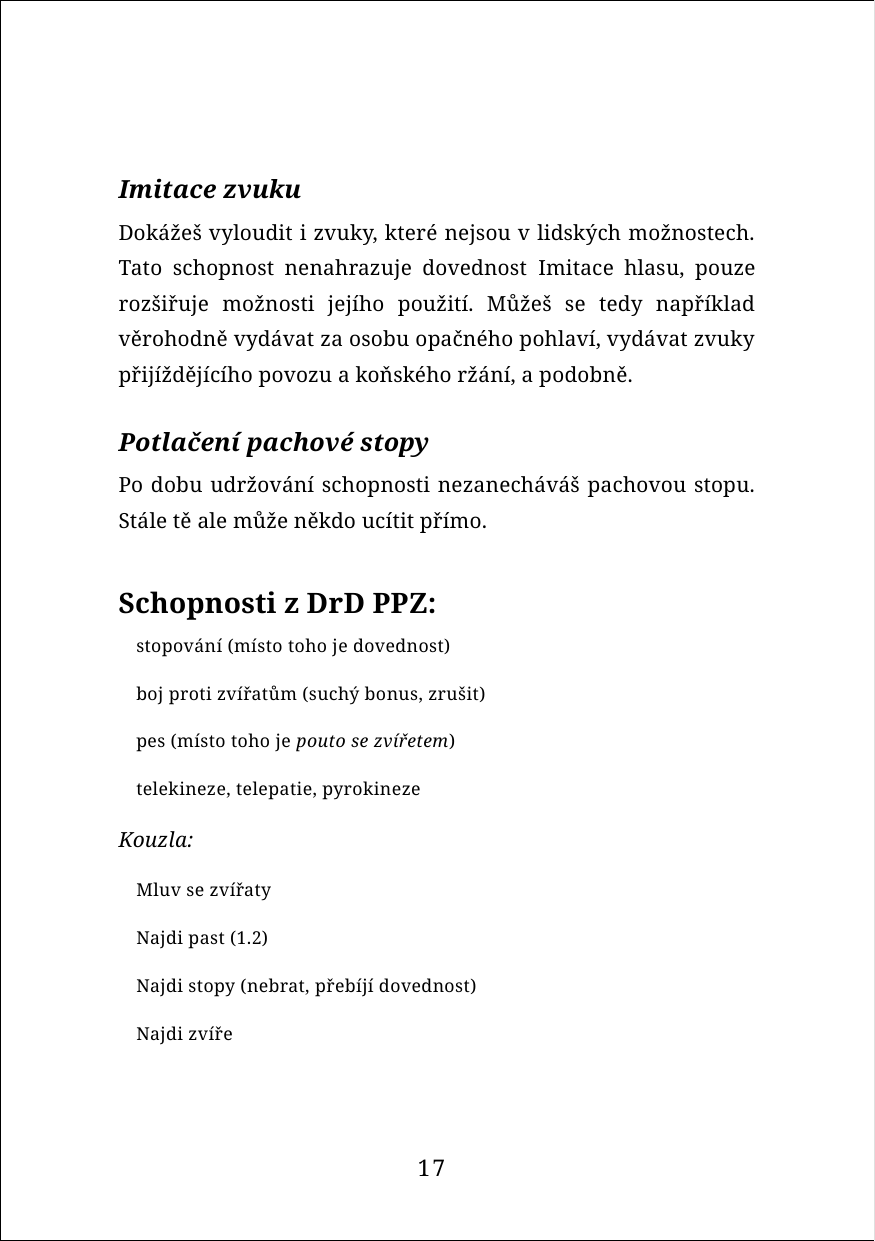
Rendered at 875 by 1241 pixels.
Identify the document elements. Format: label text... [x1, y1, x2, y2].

text Dokážeš vyloudit i zvuky, které nejsou v lidských možnostech. Tato schopnost nenahrazuje dovednost Imitace hlasu, pouze rozšiřuje možnosti jejího použití. Můžeš se tedy například věrohodně vydávat za osobu opačného pohlaví, vydávat zvuky přijíždějícího povozu a koňského ržání, a podobně. [118, 218, 756, 388]
text Najdi stopy (nebrat, přebíjí dovednost) [136, 974, 756, 998]
text Kouzla: [118, 825, 756, 853]
subtitle Schopnosti z DrD PPZ: [118, 583, 756, 621]
text Mluv se zvířaty [136, 878, 756, 902]
text boj proti zvířatům (suchý bonus, zrušit) [136, 681, 756, 705]
text telekineze, telepatie, pyrokineze [136, 777, 756, 801]
subtitle Imitace zvuku [118, 172, 756, 206]
text Po dobu udržování schopnosti nezanecháváš pachovou stopu. Stále tě ale může někdo ucítit přímo. [118, 471, 756, 534]
text stopování (místo toho je dovednost) [136, 633, 756, 657]
text Najdi zvíře [136, 1022, 756, 1046]
text pes (místo toho je pouto se zvířetem) [136, 729, 756, 753]
subtitle Potlačení pachové stopy [118, 425, 756, 459]
text Najdi past (1.2) [136, 926, 756, 950]
